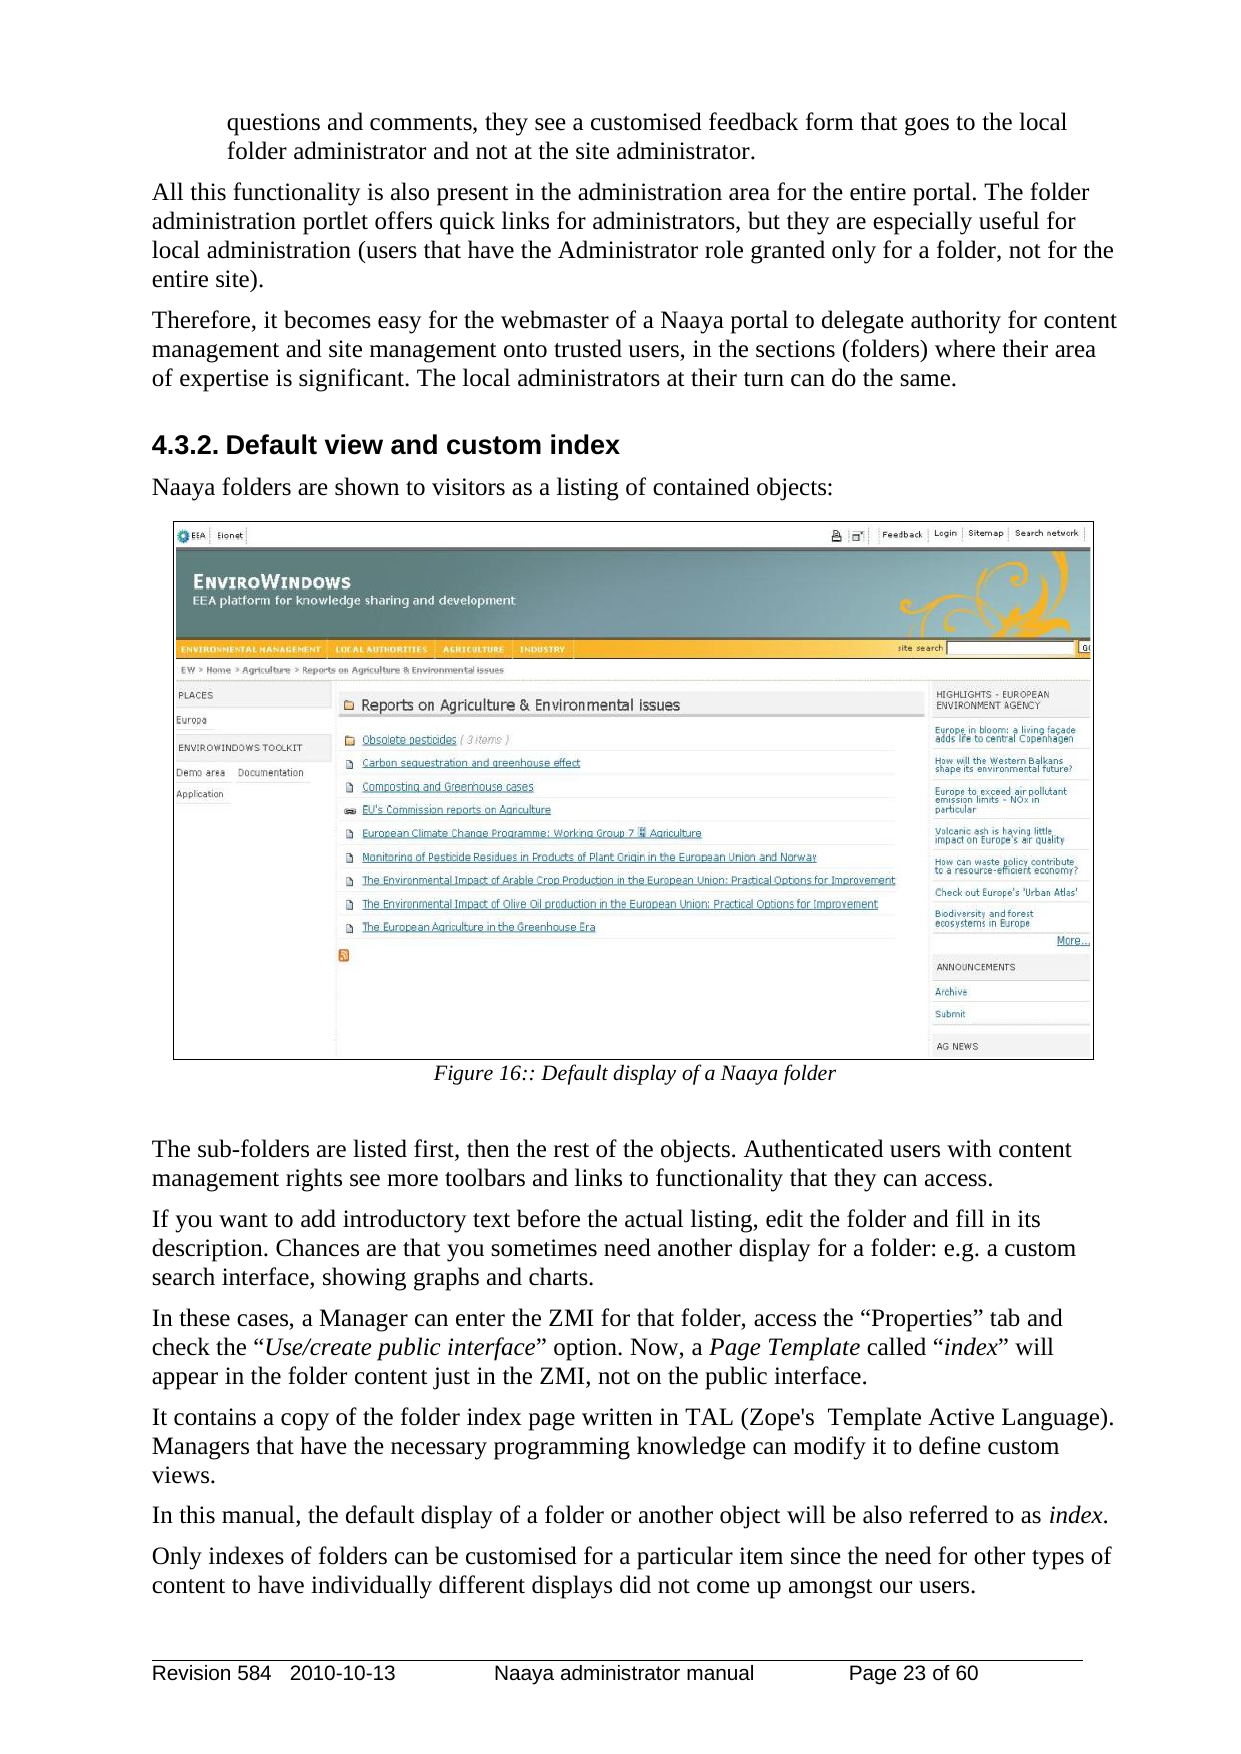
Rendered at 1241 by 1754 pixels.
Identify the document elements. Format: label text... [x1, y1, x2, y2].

text It contains a copy of the folder index page written in TAL (Zope's Template Active Language). Managers that have the necessary programming knowledge can modify it to define custom views. [152, 1401, 1120, 1489]
text Naaya folders are shown to visitors as a listing of contained objects: [152, 472, 1120, 501]
text In these cases, a Manager can enter the ZMI for that folder, access the “Properties” tab and check the “Use/create public interface” option. Now, a Page Template called “index” will appear in the folder content just in the ZMI, not on the public interface. [152, 1302, 1120, 1390]
text All this functionality is also present in the administration area for the entire portal. The folder administration portlet offers quick links for administrators, but they are especially useful for local administration (users that have the Administrator role granted only for a folder, not for the entire site). [152, 177, 1120, 293]
picture [176, 524, 1091, 1057]
list questions and comments, they see a customised feedback form that goes to the local folder administrator and not at the site administrator. [189, 107, 1120, 165]
text The sub-folders are listed first, then the rest of the objects. Authenticated users with content management rights see more toolbars and links to functionality that they can access. [152, 1134, 1120, 1192]
text Therefore, it becomes easy for the webmaster of a Naaya portal to delegate authority for content management and site management onto trusted users, in the sections (folders) where their area of expertise is significant. The local administrators at their turn can do the same. [152, 305, 1120, 392]
text If you want to add introductory text before the actual listing, edit the folder and fill in its description. Chances are that you sometimes need another display for a folder: e.g. a custom search interface, showing graphs and charts. [152, 1203, 1120, 1291]
text Only indexes of folders can be customised for a particular item since the need for other types of content to have individually different displays did not come up amongst our users. [152, 1541, 1120, 1599]
text In this manual, the default display of a folder or another object will be also referred to as index. [152, 1500, 1120, 1529]
subtitle Default view and custom index [152, 429, 1120, 460]
text Figure 16:: Default display of a Naaya folder [178, 1060, 1093, 1085]
